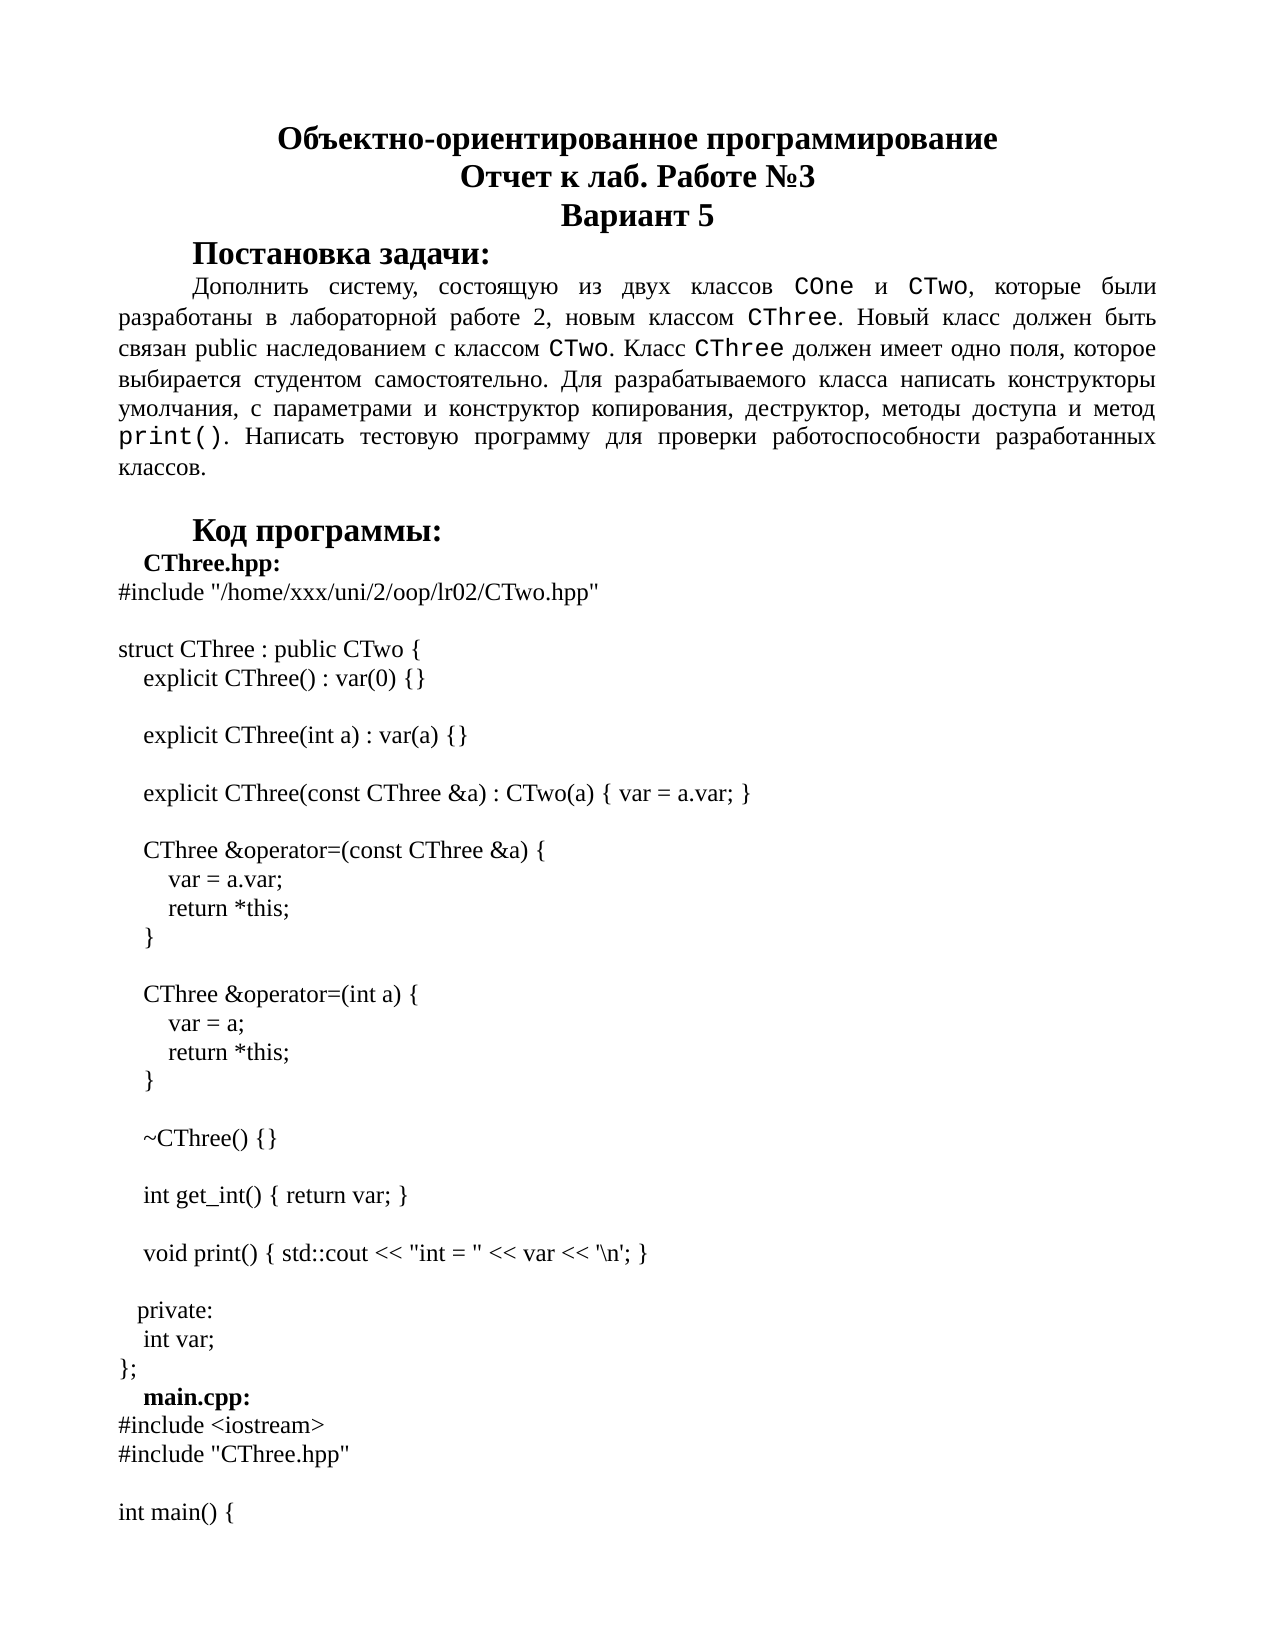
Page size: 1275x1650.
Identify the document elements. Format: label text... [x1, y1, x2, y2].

text return *this; [118, 1037, 1157, 1066]
text var = a; [118, 1008, 1157, 1037]
text Вариант 5 [118, 195, 1157, 233]
text int main() { [118, 1497, 1157, 1526]
text int get_int() { return var; } [118, 1181, 1157, 1209]
text Отчет к лаб. Работе №3 [118, 156, 1157, 195]
text explicit CThree(int a) : var(a) {} [118, 721, 1157, 749]
text int var; [118, 1324, 1157, 1353]
text }; [118, 1353, 1157, 1382]
text } [118, 1066, 1157, 1094]
text #include <iostream> [118, 1411, 1157, 1439]
text return *this; [118, 893, 1157, 922]
text Дополнить систему, состоящую из двух классов COne и CTwo, которые были разработаны в лабораторной работе 2, новым классом CThree. Новый класс должен быть связан public наследованием с классом CTwo. Класс CThree должен имеет одно поля, которое выбирается студентом самостоятельно. Для разрабатываемого класса написать конструкторы умолчания, с параметрами и конструктор копирования, деструктор, методы доступа и метод print(). Написать тестовую программу для проверки работоспособности разработанных классов. [118, 271, 1157, 481]
text CThree &operator=(const CThree &a) { [118, 836, 1157, 864]
text ~CThree() {} [118, 1123, 1157, 1152]
text CThree &operator=(int a) { [118, 979, 1157, 1008]
text struct CThree : public CTwo { [118, 634, 1157, 663]
text void print() { std::cout << "int = " << var << '\n'; } [118, 1238, 1157, 1267]
text explicit CThree() : var(0) {} [118, 663, 1157, 692]
text #include "/home/xxx/uni/2/oop/lr02/CTwo.hpp" [118, 577, 1157, 606]
text Постановка задачи: [118, 233, 1157, 271]
text var = a.var; [118, 864, 1157, 893]
text Объектно-ориентированное программирование [118, 118, 1157, 156]
text CThree.hpp: [118, 548, 1157, 577]
text Код программы: [118, 510, 1157, 548]
text private: [118, 1296, 1157, 1324]
text explicit CThree(const CThree &a) : CTwo(a) { var = a.var; } [118, 778, 1157, 807]
text } [118, 922, 1157, 951]
text main.cpp: [118, 1382, 1157, 1411]
text #include "CThree.hpp" [118, 1439, 1157, 1468]
